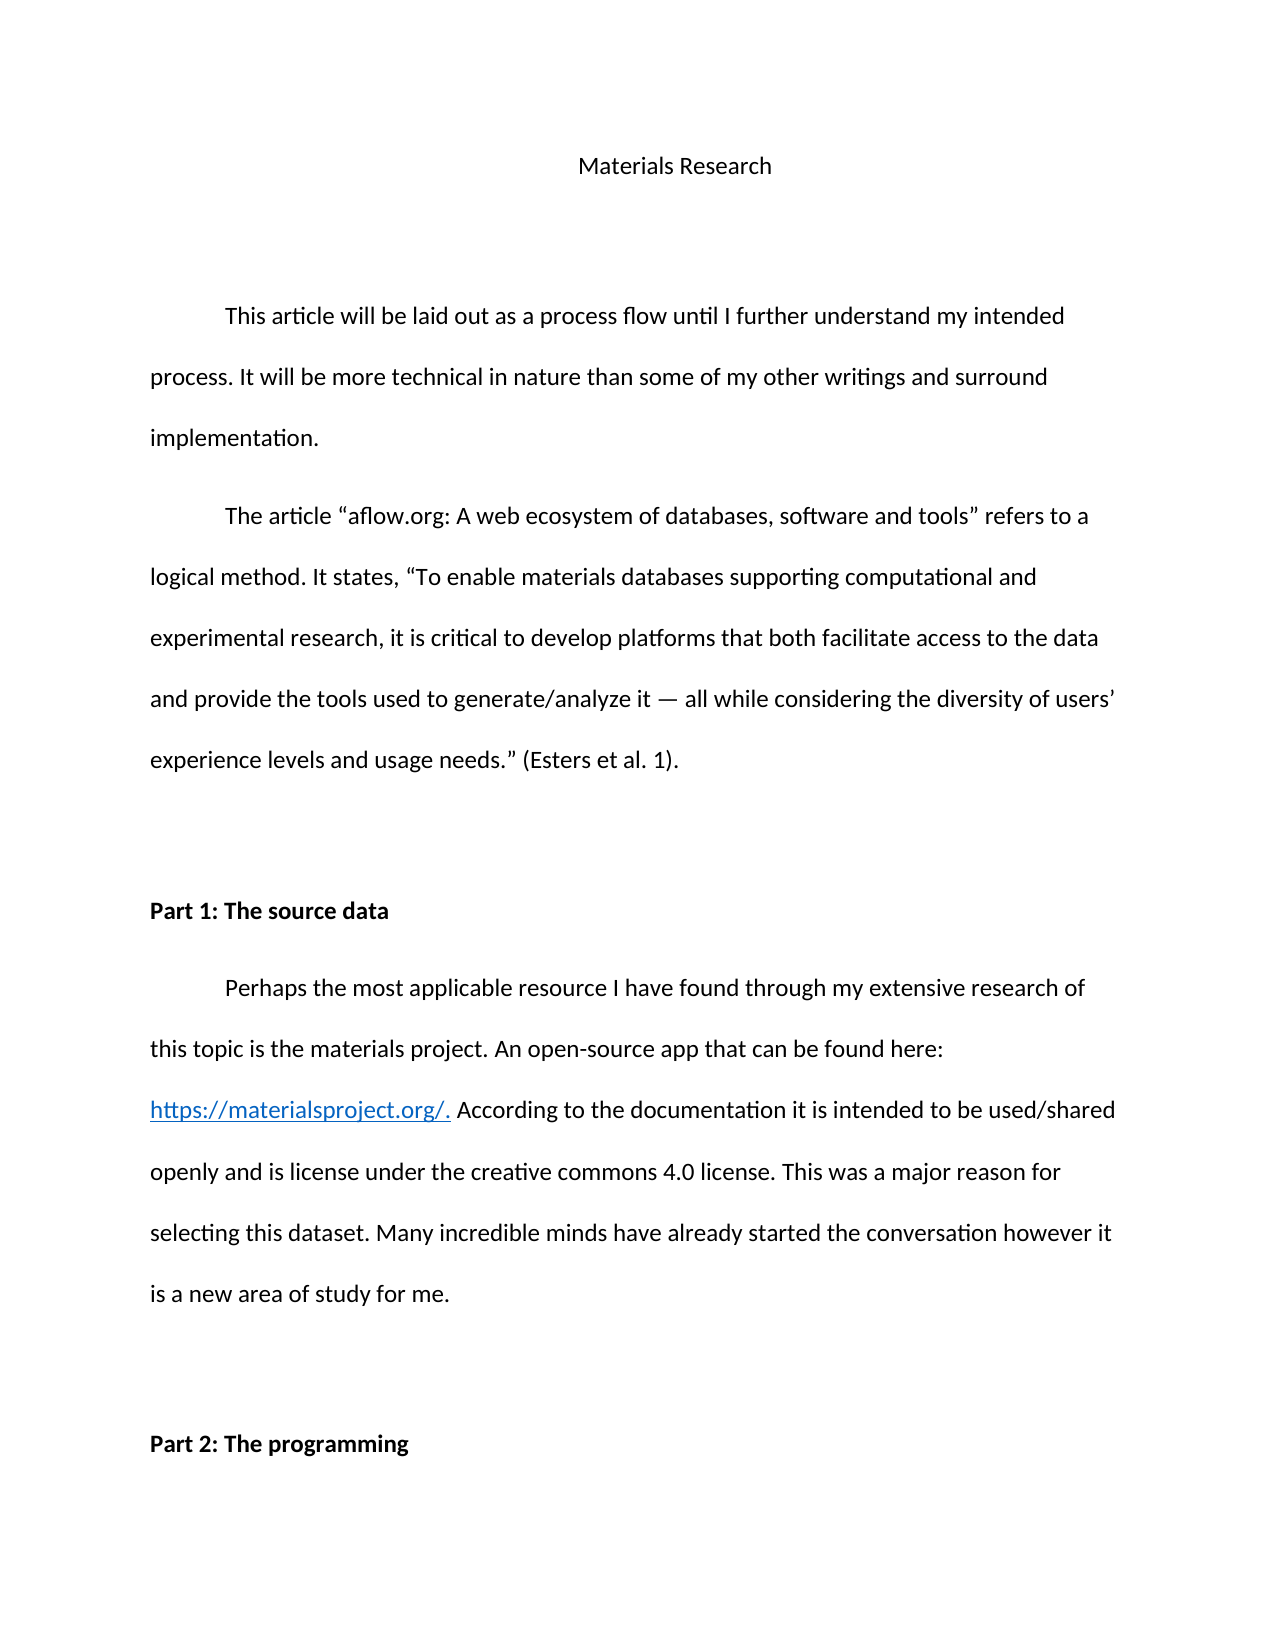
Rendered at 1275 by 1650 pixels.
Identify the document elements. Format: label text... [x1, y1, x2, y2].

text This article will be laid out as a process flow until I further understand my intended process. It will be more technical in nature than some of my other writings and surround implementation. [150, 300, 1125, 453]
text Perhaps the most applicable resource I have found through my extensive research of this topic is the materials project. An open-source app that can be found here: https://materialsproject.org/. According to the documentation it is intended to be used/shared openly and is license under the creative commons 4.0 license. This was a major reason for selecting this dataset. Many incredible minds have already started the conversation however it is a new area of study for me. [150, 972, 1125, 1308]
text Materials Research [150, 150, 1125, 181]
text The article “aflow.org: A web ecosystem of databases, software and tools” refers to a logical method. It states, “To enable materials databases supporting computational and experimental research, it is critical to develop platforms that both facilitate access to the data and provide the tools used to generate/analyze it — all while considering the diversity of users’ experience levels and usage needs.” (Esters et al. 1). [150, 500, 1125, 775]
text Part 1: The source data [150, 895, 1125, 925]
text Part 2: The programming [150, 1428, 1125, 1459]
